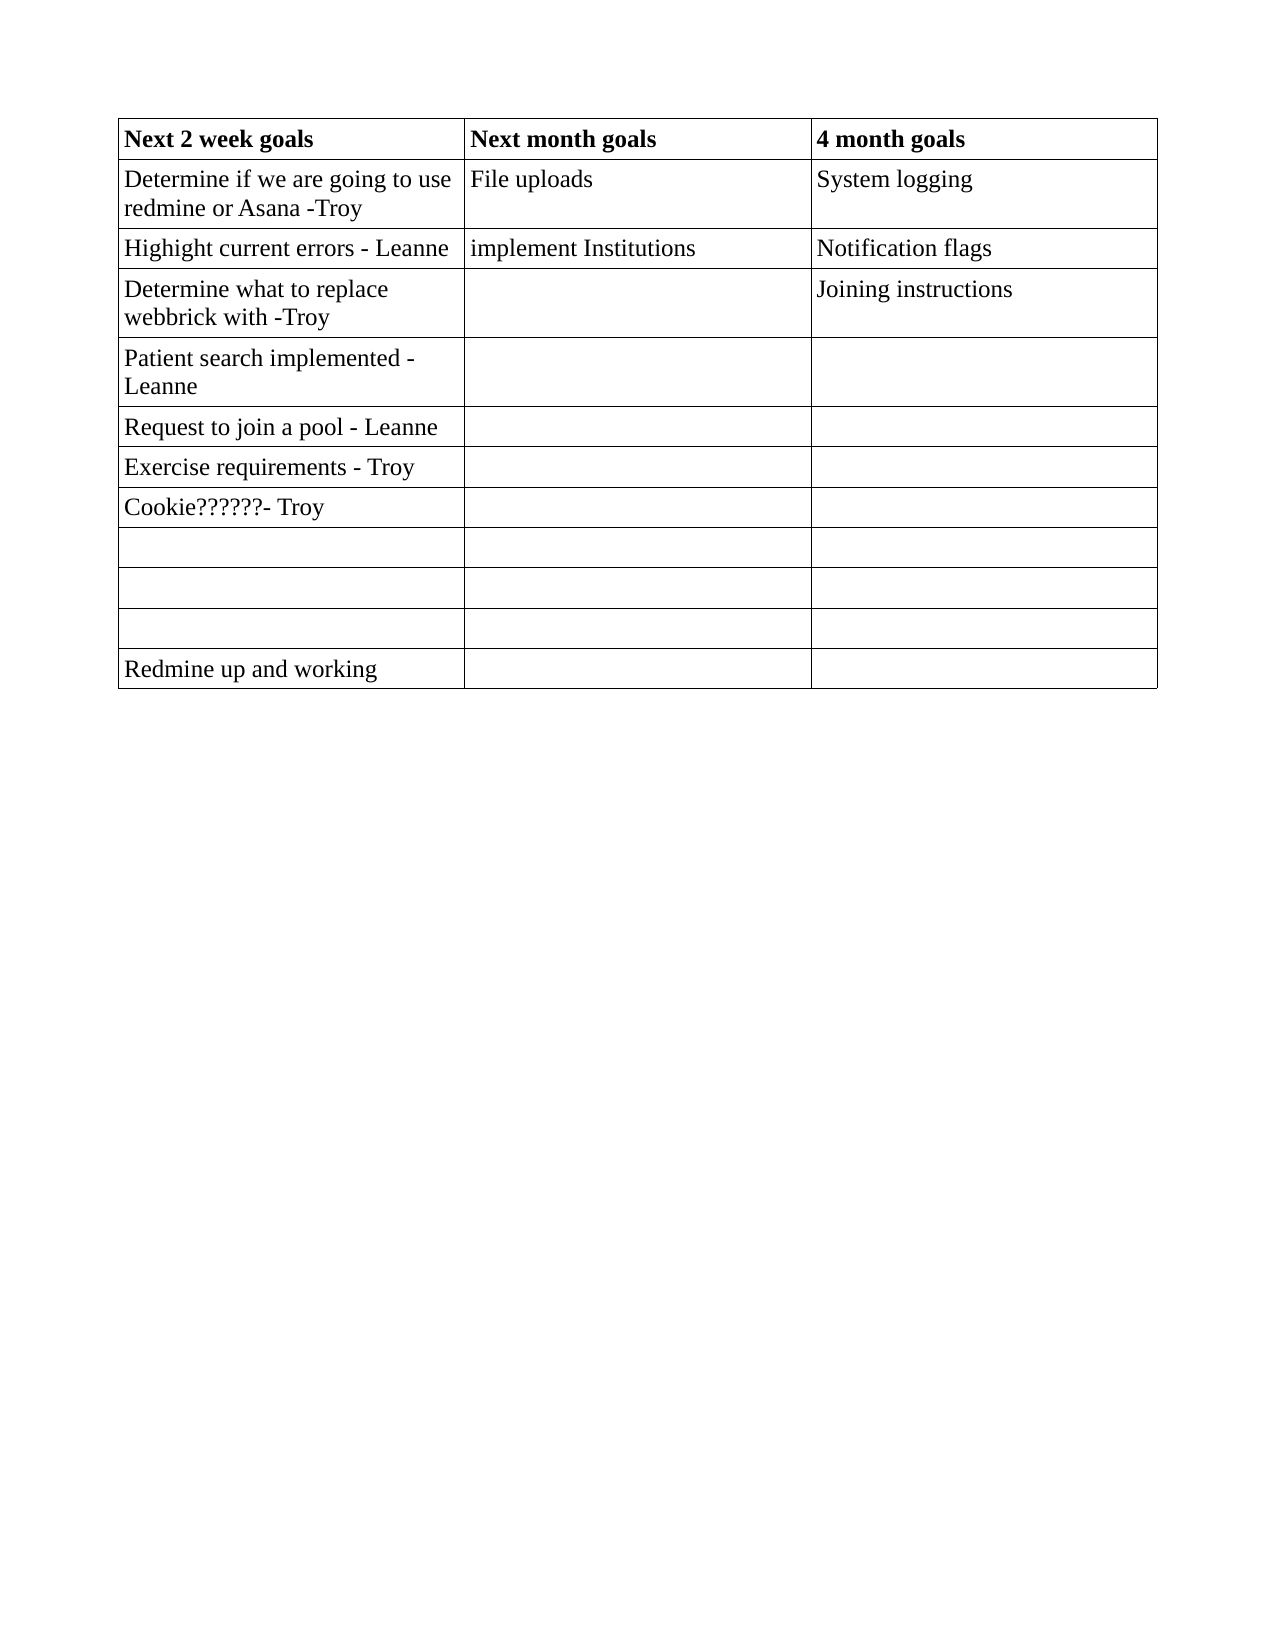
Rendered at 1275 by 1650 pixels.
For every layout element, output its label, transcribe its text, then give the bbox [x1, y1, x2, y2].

table_cell [812, 407, 1157, 446]
table_cell [812, 488, 1157, 527]
table_cell Patient search implemented - Leanne [119, 338, 464, 406]
table_cell implement Institutions [465, 229, 811, 268]
table_cell [812, 609, 1157, 648]
table_header Next 2 week goals [119, 119, 464, 158]
table_cell [812, 447, 1157, 487]
table_cell Highight current errors - Leanne [119, 229, 464, 268]
table_cell Cookie??????- Troy [119, 488, 464, 527]
table_cell [119, 528, 464, 567]
table_cell Request to join a pool - Leanne [119, 407, 464, 446]
table_cell Notification flags [812, 229, 1157, 268]
table_cell Determine if we are going to use redmine or Asana -Troy [119, 160, 464, 227]
table_cell System logging [812, 160, 1157, 227]
table_header 4 month goals [812, 119, 1157, 158]
table_cell [119, 568, 464, 607]
table_cell [812, 338, 1157, 406]
table_cell [465, 488, 811, 527]
table_cell File uploads [465, 160, 811, 227]
table_cell [465, 649, 811, 688]
table_cell [119, 609, 464, 648]
table_cell [812, 528, 1157, 567]
table_header Next month goals [465, 119, 811, 158]
table_cell [465, 609, 811, 648]
table_cell [812, 649, 1157, 688]
table_cell [465, 407, 811, 446]
table_cell Redmine up and working [119, 649, 464, 688]
table_cell Determine what to replace webbrick with -Troy [119, 269, 464, 337]
table_cell [465, 568, 811, 607]
table_cell [465, 528, 811, 567]
table_cell [465, 447, 811, 487]
table_cell [812, 568, 1157, 607]
table_cell [465, 338, 811, 406]
table_cell Joining instructions [812, 269, 1157, 337]
table_cell Exercise requirements - Troy [119, 447, 464, 487]
table_cell [465, 269, 811, 337]
